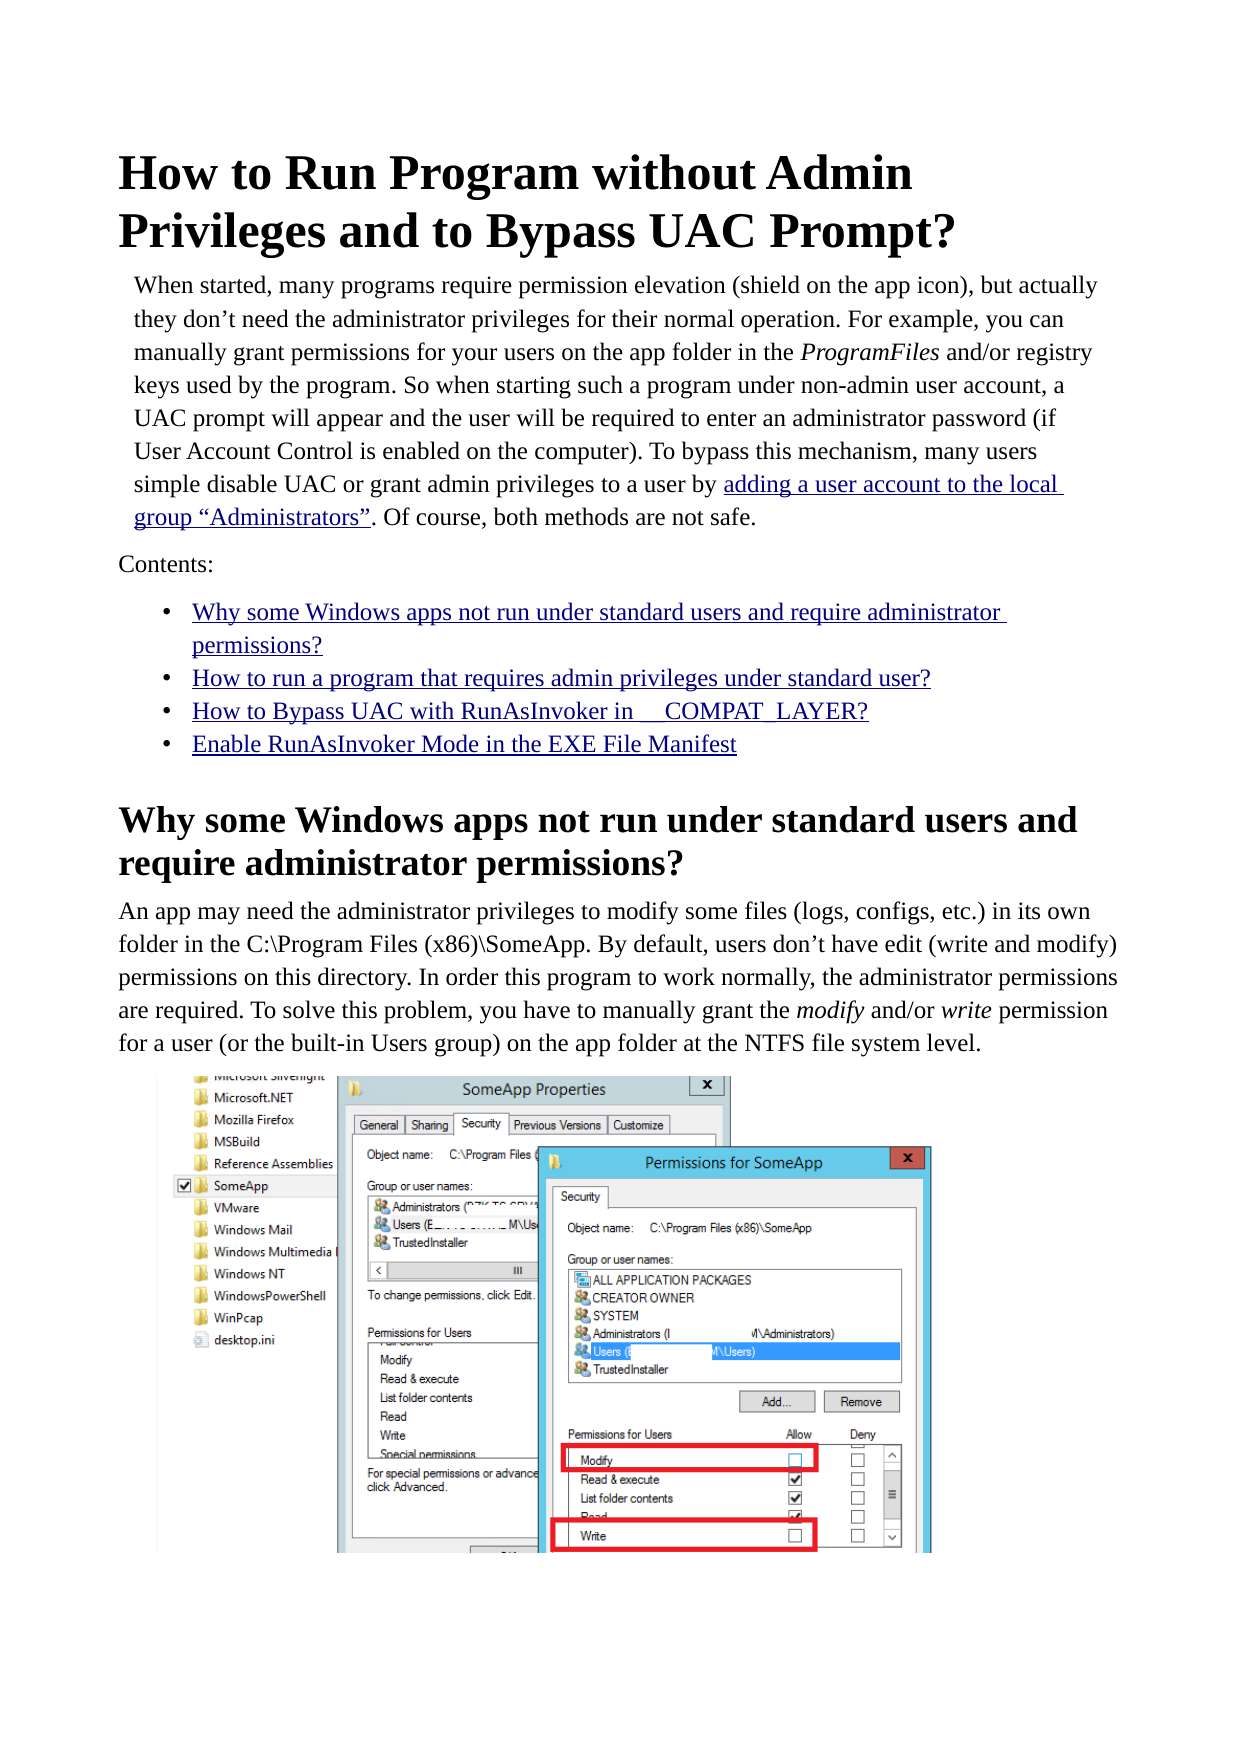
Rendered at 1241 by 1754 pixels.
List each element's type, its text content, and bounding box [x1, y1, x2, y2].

text Contents: [118, 549, 1122, 578]
list Enable RunAsInvoker Mode in the EXE File Manifest [162, 729, 1122, 758]
subtitle Why some Windows apps not run under standard users and require administrator permissions? [118, 797, 1122, 884]
list Why some Windows apps not run under standard users and require administrator permissions? [162, 597, 1122, 659]
picture [118, 1076, 945, 1553]
text When started, many programs require permission elevation (shield on the app icon), but actually they don’t need the administrator privileges for their normal operation. For example, you can manually grant permissions for your users on the app folder in the ProgramFiles and/or registry keys used by the program. So when starting such a program under non-admin user account, a UAC prompt will appear and the user will be required to enter an administrator password (if User Account Control is enabled on the computer). To bypass this mechanism, many users simple disable UAC or grant admin privileges to a user by adding a user account to the local group “Administrators”. Of course, both methods are not safe. [134, 271, 1106, 531]
list How to run a program that requires admin privileges under standard user? [162, 663, 1122, 692]
list How to Bypass UAC with RunAsInvoker in __COMPAT_LAYER? [162, 696, 1122, 725]
subtitle How to Run Program without Admin Privileges and to Bypass UAC Prompt? [118, 143, 1122, 258]
text An app may need the administrator privileges to modify some files (logs, configs, etc.) in its own folder in the C:\Program Files (x86)\SomeApp. By default, users don’t have edit (write and modify) permissions on this directory. In order this program to work normally, the administrator permissions are required. To solve this problem, you have to manually grant the modify and/or write permission for a user (or the built-in Users group) on the app folder at the NTFS file system level. [118, 896, 1122, 1057]
